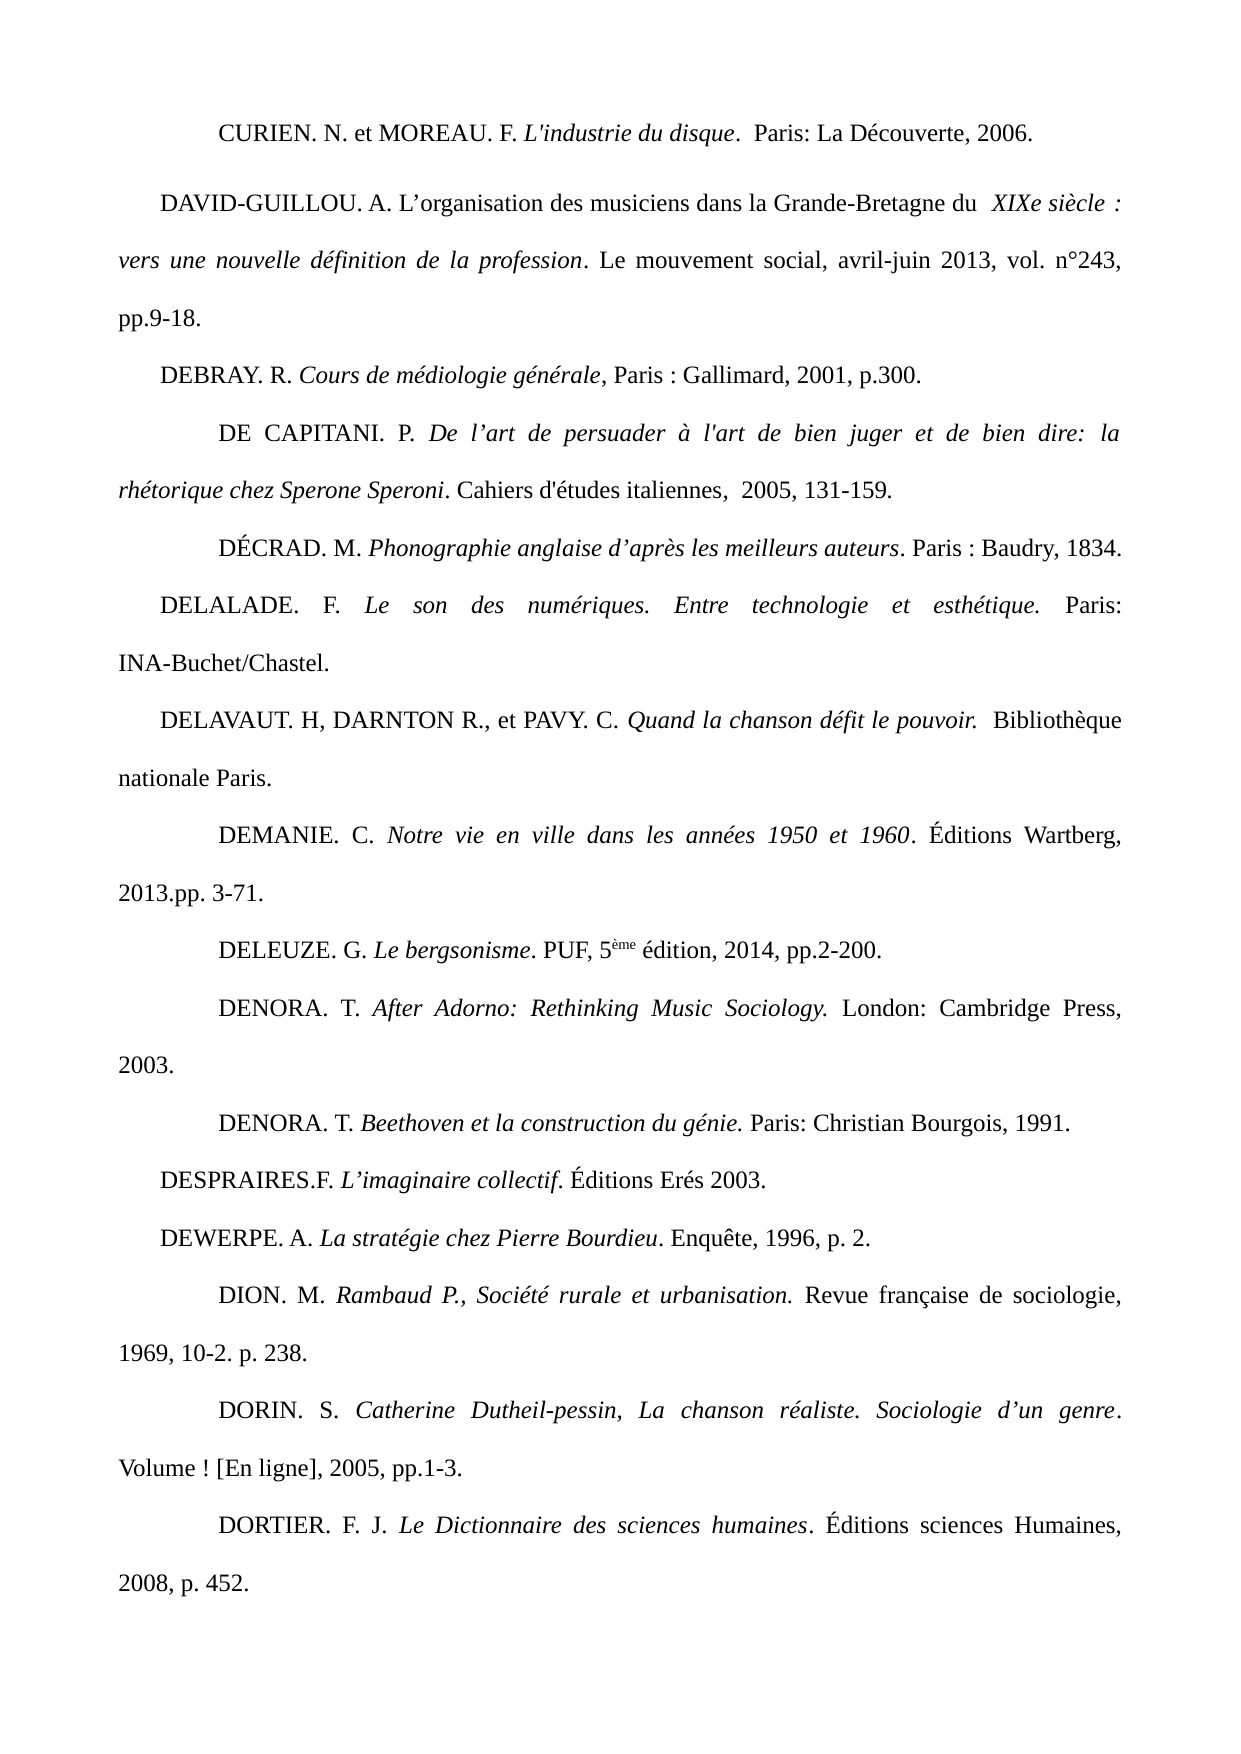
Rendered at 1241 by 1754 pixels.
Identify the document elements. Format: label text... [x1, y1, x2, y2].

text DE CAPITANI. P. De l’art de persuader à l'art de bien juger et de bien dire: la rhétorique chez Sperone Speroni. Cahiers d'études italiennes, 2005, 131-159. [118, 418, 1122, 504]
text DORTIER. F. J. Le Dictionnaire des sciences humaines. Éditions sciences Humaines, 2008, p. 452. [118, 1511, 1122, 1597]
text DELAVAUT. H, DARNTON R., et PAVY. C. Quand la chanson défit le pouvoir. Bibliothèque nationale Paris. [118, 706, 1122, 792]
text DELEUZE. G. Le bergsonisme. PUF, 5ème édition, 2014, pp.2-200. [118, 936, 1122, 964]
text DÉCRAD. M. Phonographie anglaise d’après les meilleurs auteurs. Paris : Baudry, 1834. [118, 533, 1122, 562]
text DENORA. T. Beethoven et la construction du génie. Paris: Christian Bourgois, 1991. [118, 1108, 1122, 1137]
text DEMANIE. C. Notre vie en ville dans les années 1950 et 1960. Éditions Wartberg, 2013.pp. 3-71. [118, 821, 1122, 907]
text CURIEN. N. et MOREAU. F. L'industrie du disque. Paris: La Découverte, 2006. [118, 118, 1122, 147]
text DESPRAIRES.F. L’imaginaire collectif. Éditions Erés 2003. [118, 1166, 1122, 1194]
text DEBRAY. R. Cours de médiologie générale, Paris : Gallimard, 2001, p.300. [118, 361, 1122, 389]
text DEWERPE. A. La stratégie chez Pierre Bourdieu. Enquête, 1996, p. 2. [118, 1223, 1122, 1252]
text DELALADE. F. Le son des numériques. Entre technologie et esthétique. Paris: INA-Buchet/Chastel. [118, 591, 1122, 677]
text DION. M. Rambaud P., Société rurale et urbanisation. Revue française de sociologie, 1969, 10-2. p. 238. [118, 1281, 1122, 1367]
text DAVID-GUILLOU. A. L’organisation des musiciens dans la Grande-Bretagne du XIXe siècle : vers une nouvelle définition de la profession. Le mouvement social, avril-juin 2013, vol. n°243, pp.9-18. [118, 188, 1122, 332]
text DORIN. S. Catherine Dutheil-pessin, La chanson réaliste. Sociologie d’un genre. Volume ! [En ligne], 2005, pp.1-3. [118, 1396, 1122, 1482]
text DENORA. T. After Adorno: Rethinking Music Sociology. London: Cambridge Press, 2003. [118, 993, 1122, 1079]
